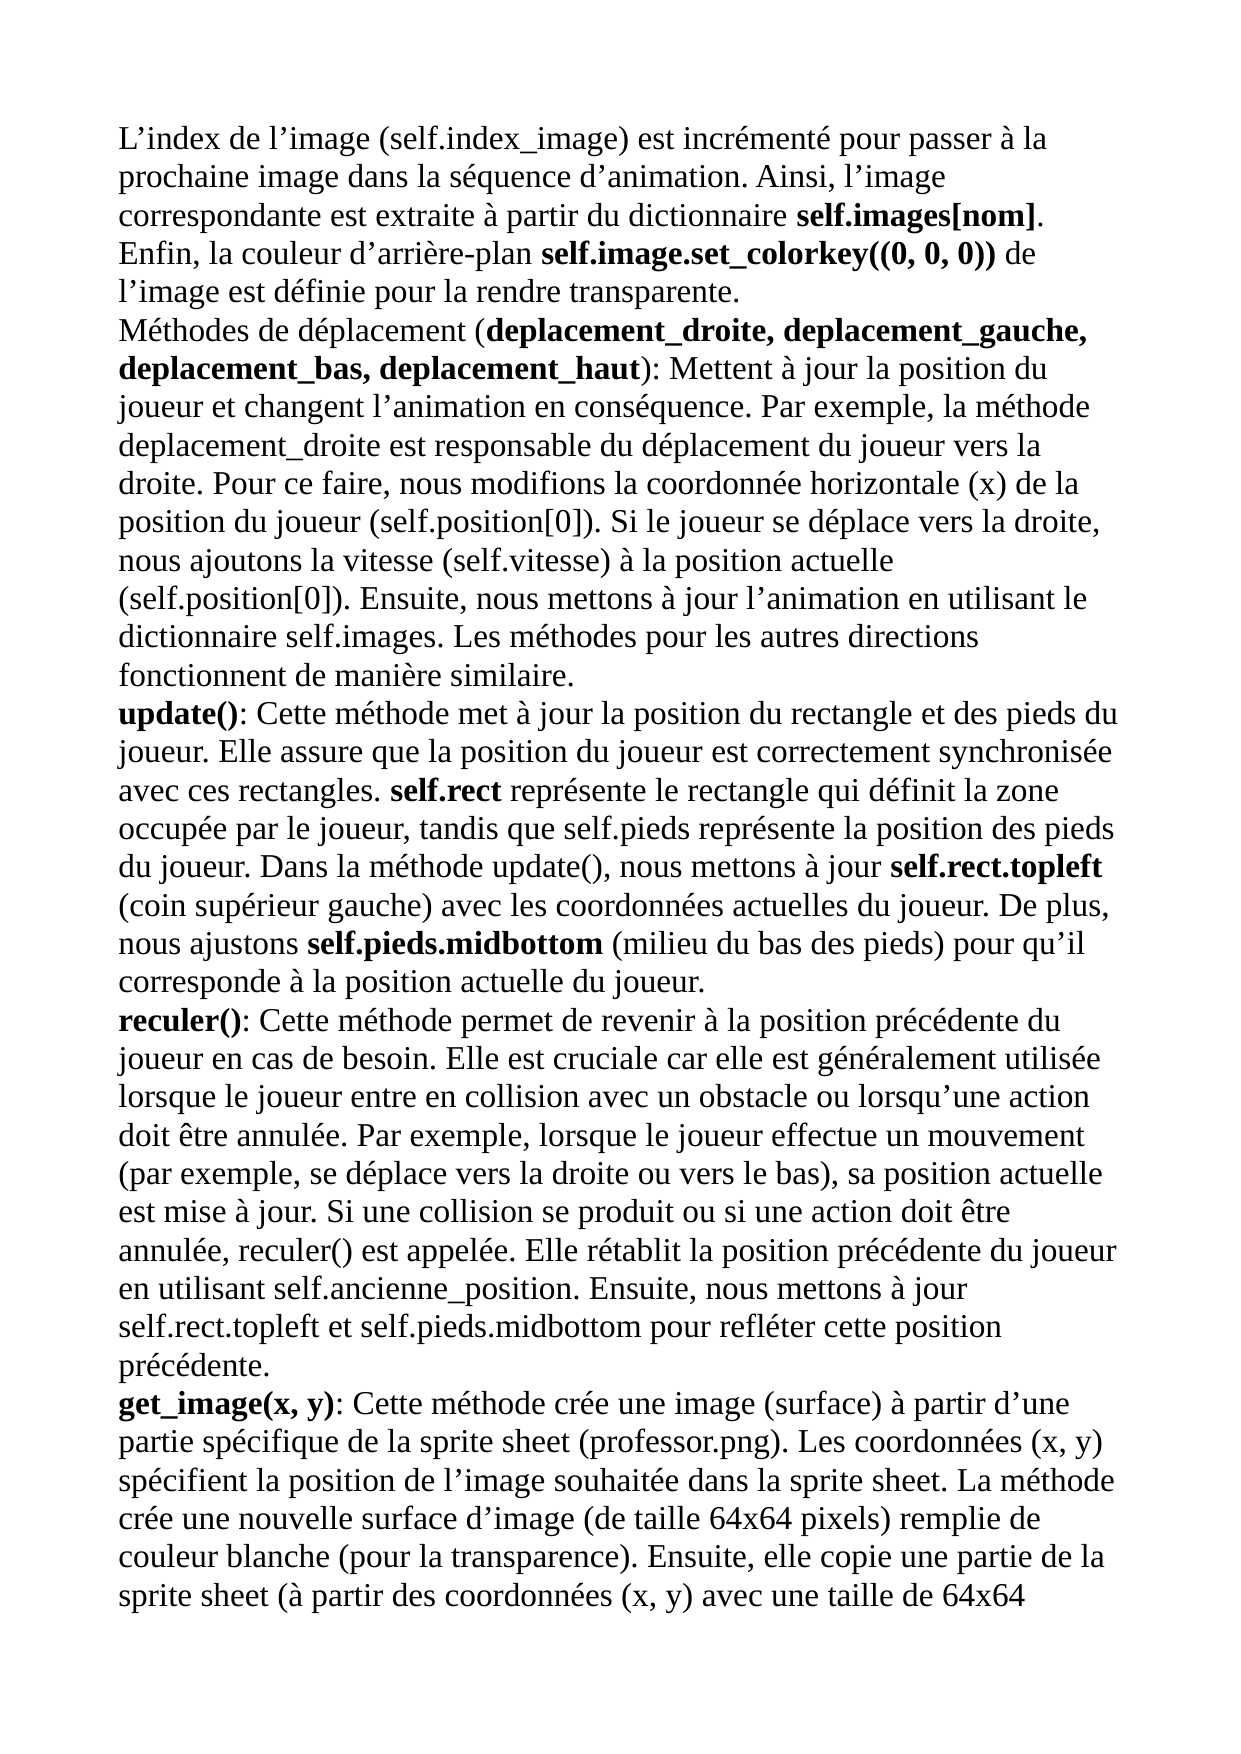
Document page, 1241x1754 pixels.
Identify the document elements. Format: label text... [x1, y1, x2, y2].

text Méthodes de déplacement (deplacement_droite, deplacement_gauche, deplacement_bas, deplacement_haut): Mettent à jour la position du joueur et changent l’animation en conséquence. Par exemple, la méthode deplacement_droite est responsable du déplacement du joueur vers la droite. Pour ce faire, nous modifions la coordonnée horizontale (x) de la position du joueur (self.position[0]). Si le joueur se déplace vers la droite, nous ajoutons la vitesse (self.vitesse) à la position actuelle (self.position[0]). Ensuite, nous mettons à jour l’animation en utilisant le dictionnaire self.images. Les méthodes pour les autres directions fonctionnent de manière similaire. [118, 310, 1122, 693]
text reculer(): Cette méthode permet de revenir à la position précédente du joueur en cas de besoin. Elle est cruciale car elle est généralement utilisée lorsque le joueur entre en collision avec un obstacle ou lorsqu’une action doit être annulée. Par exemple, lorsque le joueur effectue un mouvement (par exemple, se déplace vers la droite ou vers le bas), sa position actuelle est mise à jour. Si une collision se produit ou si une action doit être annulée, reculer() est appelée. Elle rétablit la position précédente du joueur en utilisant self.ancienne_position. Ensuite, nous mettons à jour self.rect.topleft et self.pieds.midbottom pour refléter cette position précédente. [118, 1000, 1122, 1383]
text update(): Cette méthode met à jour la position du rectangle et des pieds du joueur. Elle assure que la position du joueur est correctement synchronisée avec ces rectangles. self.rect représente le rectangle qui définit la zone occupée par le joueur, tandis que self.pieds représente la position des pieds du joueur. Dans la méthode update(), nous mettons à jour self.rect.topleft (coin supérieur gauche) avec les coordonnées actuelles du joueur. De plus, nous ajustons self.pieds.midbottom (milieu du bas des pieds) pour qu’il corresponde à la position actuelle du joueur. [118, 693, 1122, 1000]
text L’index de l’image (self.index_image) est incrémenté pour passer à la prochaine image dans la séquence d’animation. Ainsi, l’image correspondante est extraite à partir du dictionnaire self.images[nom]. Enfin, la couleur d’arrière-plan self.image.set_colorkey((0, 0, 0)) de l’image est définie pour la rendre transparente. [118, 118, 1122, 310]
text get_image(x, y): Cette méthode crée une image (surface) à partir d’une partie spécifique de la sprite sheet (professor.png). Les coordonnées (x, y) spécifient la position de l’image souhaitée dans la sprite sheet. La méthode crée une nouvelle surface d’image (de taille 64x64 pixels) remplie de couleur blanche (pour la transparence). Ensuite, elle copie une partie de la sprite sheet (à partir des coordonnées (x, y) avec une taille de 64x64 [118, 1383, 1122, 1613]
